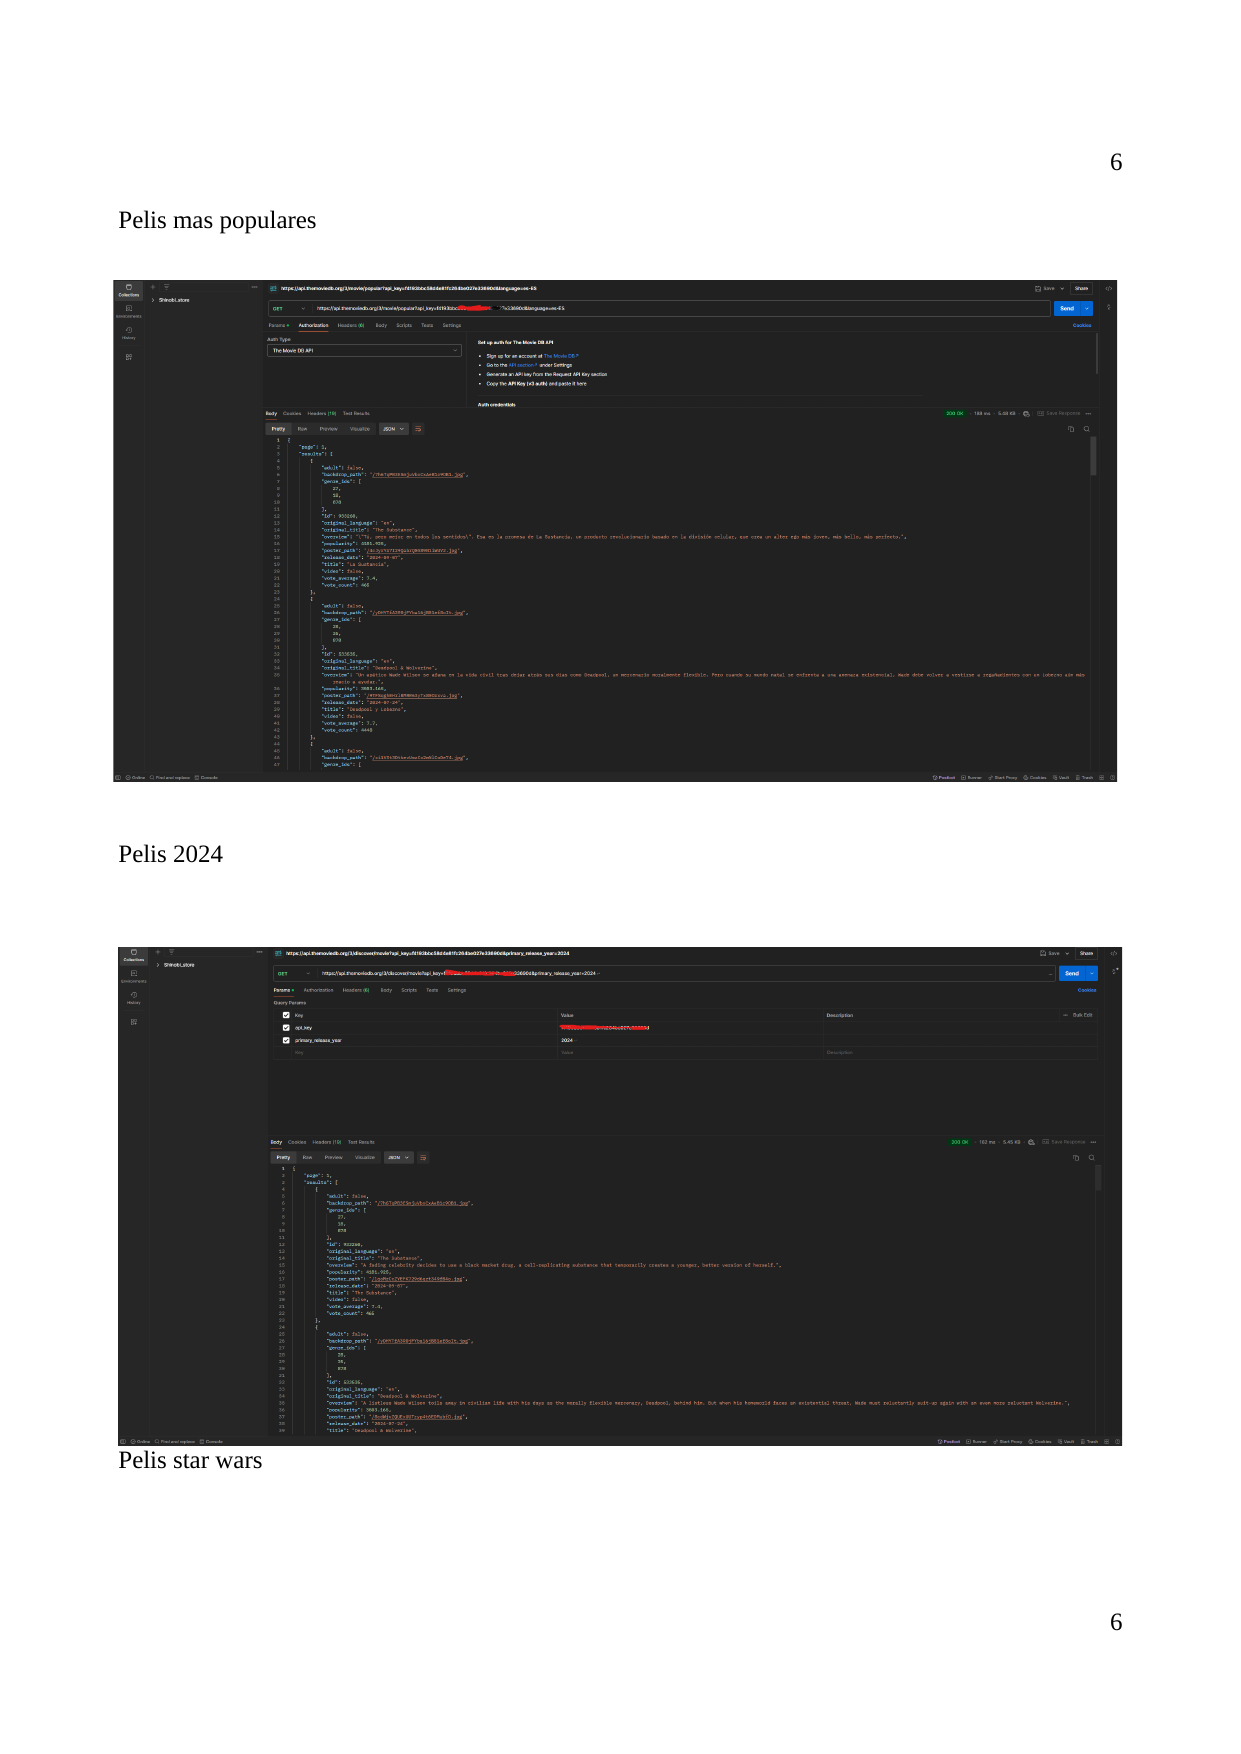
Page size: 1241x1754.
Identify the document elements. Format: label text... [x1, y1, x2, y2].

text [118, 925, 1122, 947]
picture [113, 280, 1118, 782]
text Pelis mas populares [118, 205, 1122, 234]
picture [118, 947, 1123, 1446]
text Pelis 2024 [118, 839, 1122, 868]
text Pelis star wars [118, 1446, 1122, 1474]
